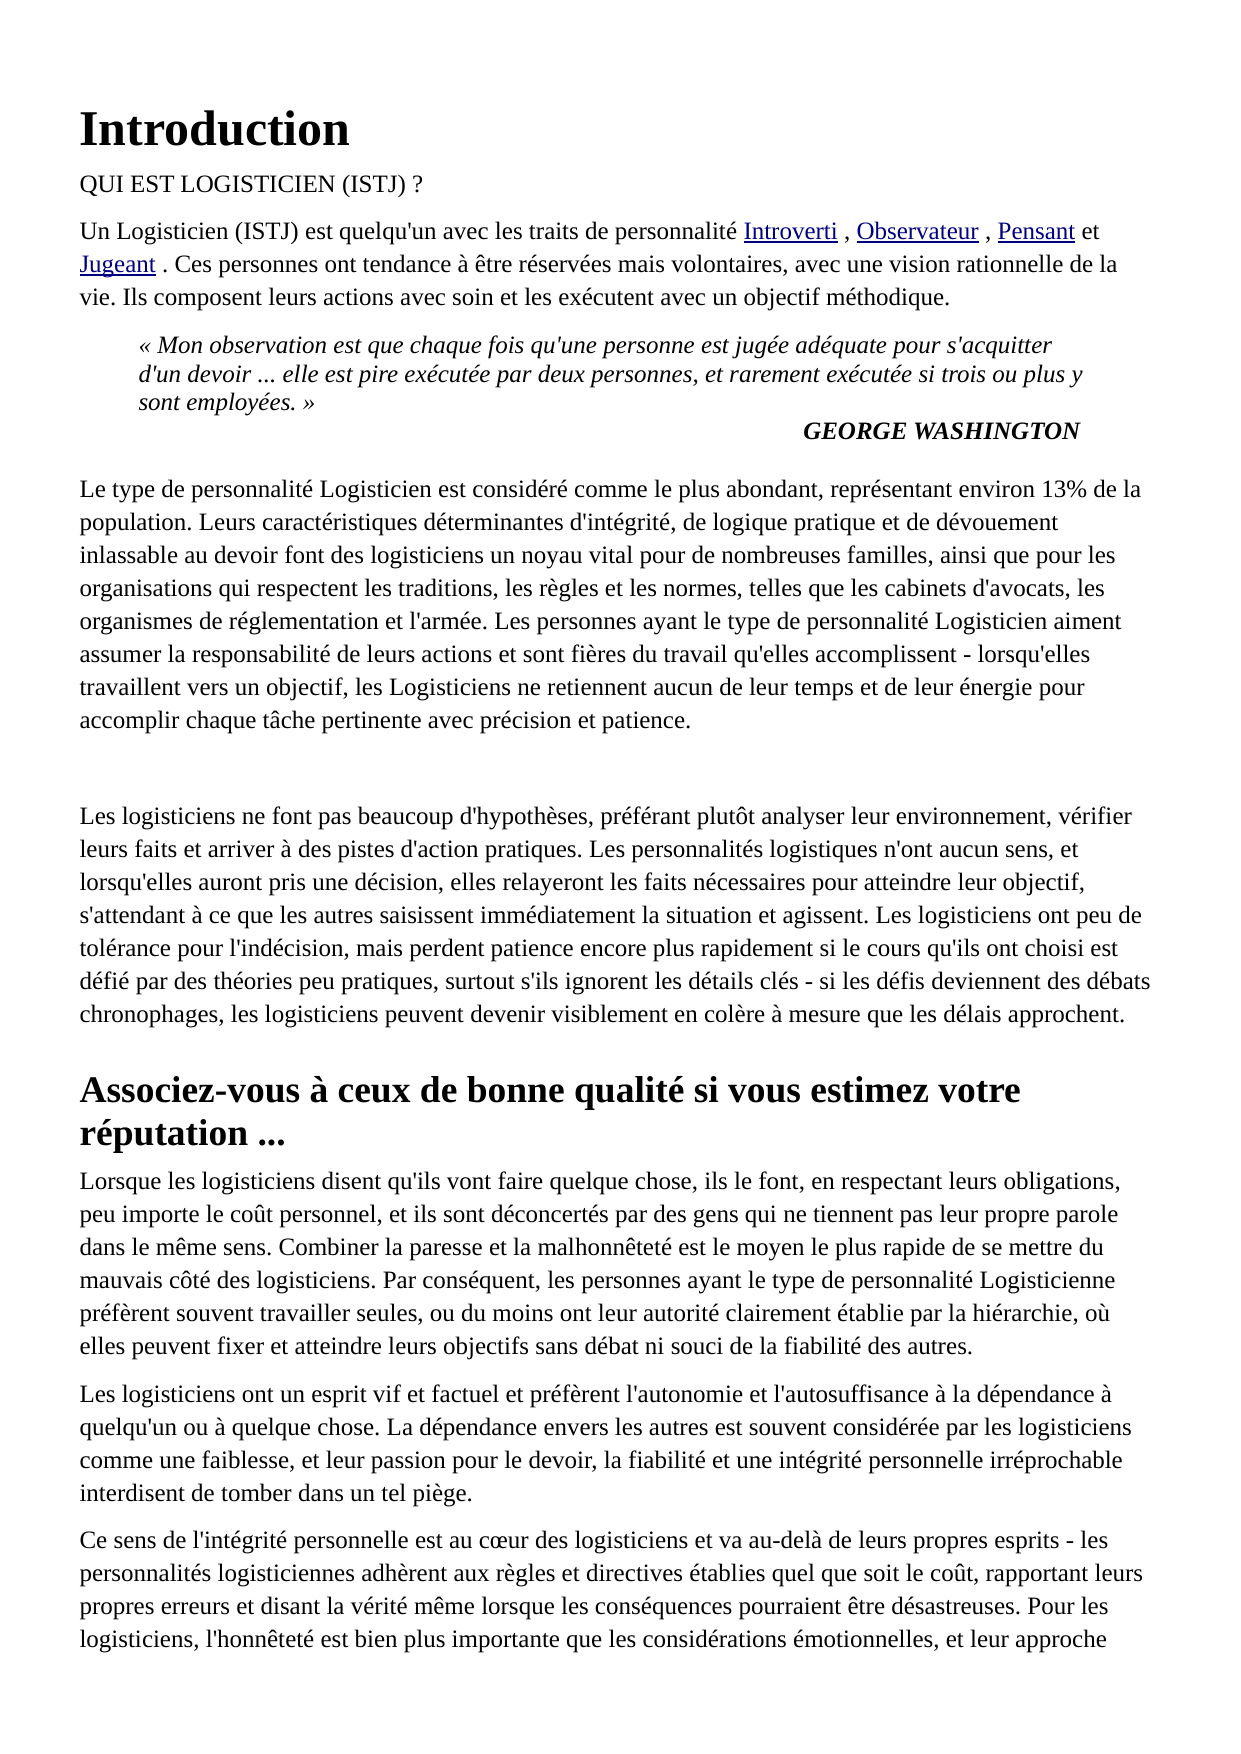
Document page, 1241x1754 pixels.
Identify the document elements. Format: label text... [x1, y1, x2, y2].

text Le type de personnalité Logisticien est considéré comme le plus abondant, représentant environ 13% de la population. Leurs caractéristiques déterminantes d'intégrité, de logique pratique et de dévouement inlassable au devoir font des logisticiens un noyau vital pour de nombreuses familles, ainsi que pour les organisations qui respectent les traditions, les règles et les normes, telles que les cabinets d'avocats, les organismes de réglementation et l'armée. Les personnes ayant le type de personnalité Logisticien aiment assumer la responsabilité de leurs actions et sont fières du travail qu'elles accomplissent - lorsqu'elles travaillent vers un objectif, les Logisticiens ne retiennent aucun de leur temps et de leur énergie pour accomplir chaque tâche pertinente avec précision et patience. [79, 474, 1154, 734]
text Un Logisticien (ISTJ) est quelqu'un avec les traits de personnalité Introverti , Observateur , Pensant et Jugeant . Ces personnes ont tendance à être réservées mais volontaires, avec une vision rationnelle de la vie. Ils composent leurs actions avec soin et les exécutent avec un objectif méthodique. [79, 216, 1154, 311]
subtitle Associez-vous à ceux de bonne qualité si vous estimez votre réputation ... [79, 1067, 1154, 1153]
text Les logisticiens ne font pas beaucoup d'hypothèses, préférant plutôt analyser leur environnement, vérifier leurs faits et arriver à des pistes d'action pratiques. Les personnalités logistiques n'ont aucun sens, et lorsqu'elles auront pris une décision, elles relayeront les faits nécessaires pour atteindre leur objectif, s'attendant à ce que les autres saisissent immédiatement la situation et agissent. Les logisticiens ont peu de tolérance pour l'indécision, mais perdent patience encore plus rapidement si le cours qu'ils ont choisi est défié par des théories peu pratiques, surtout s'ils ignorent les détails clés - si les défis deviennent des débats chronophages, les logisticiens peuvent devenir visiblement en colère à mesure que les délais approchent. [79, 801, 1154, 1028]
text QUI EST LOGISTICIEN (ISTJ) ? [79, 169, 1154, 197]
text Les logisticiens ont un esprit vif et factuel et préfèrent l'autonomie et l'autosuffisance à la dépendance à quelqu'un ou à quelque chose. La dépendance envers les autres est souvent considérée par les logisticiens comme une faiblesse, et leur passion pour le devoir, la fiabilité et une intégrité personnelle irréprochable interdisent de tomber dans un tel piège. [79, 1379, 1154, 1507]
subtitle Introduction [79, 99, 1154, 156]
text Lorsque les logisticiens disent qu'ils vont faire quelque chose, ils le font, en respectant leurs obligations, peu importe le coût personnel, et ils sont déconcertés par des gens qui ne tiennent pas leur propre parole dans le même sens. Combiner la paresse et la malhonnêteté est le moyen le plus rapide de se mettre du mauvais côté des logisticiens. Par conséquent, les personnes ayant le type de personnalité Logisticienne préfèrent souvent travailler seules, ou du moins ont leur autorité clairement établie par la hiérarchie, où elles peuvent fixer et atteindre leurs objectifs sans débat ni souci de la fiabilité des autres. [79, 1166, 1154, 1360]
text « Mon observation est que chaque fois qu'une personne est jugée adéquate pour s'acquitter d'un devoir ... elle est pire exécutée par deux personnes, et rarement exécutée si trois ou plus y sont employées. » GEORGE WASHINGTON [138, 330, 1095, 445]
text Ce sens de l'intégrité personnelle est au cœur des logisticiens et va au-delà de leurs propres esprits - les personnalités logisticiennes adhèrent aux règles et directives établies quel que soit le coût, rapportant leurs propres erreurs et disant la vérité même lorsque les conséquences pourraient être désastreuses. Pour les logisticiens, l'honnêteté est bien plus importante que les considérations émotionnelles, et leur approche [79, 1525, 1154, 1653]
